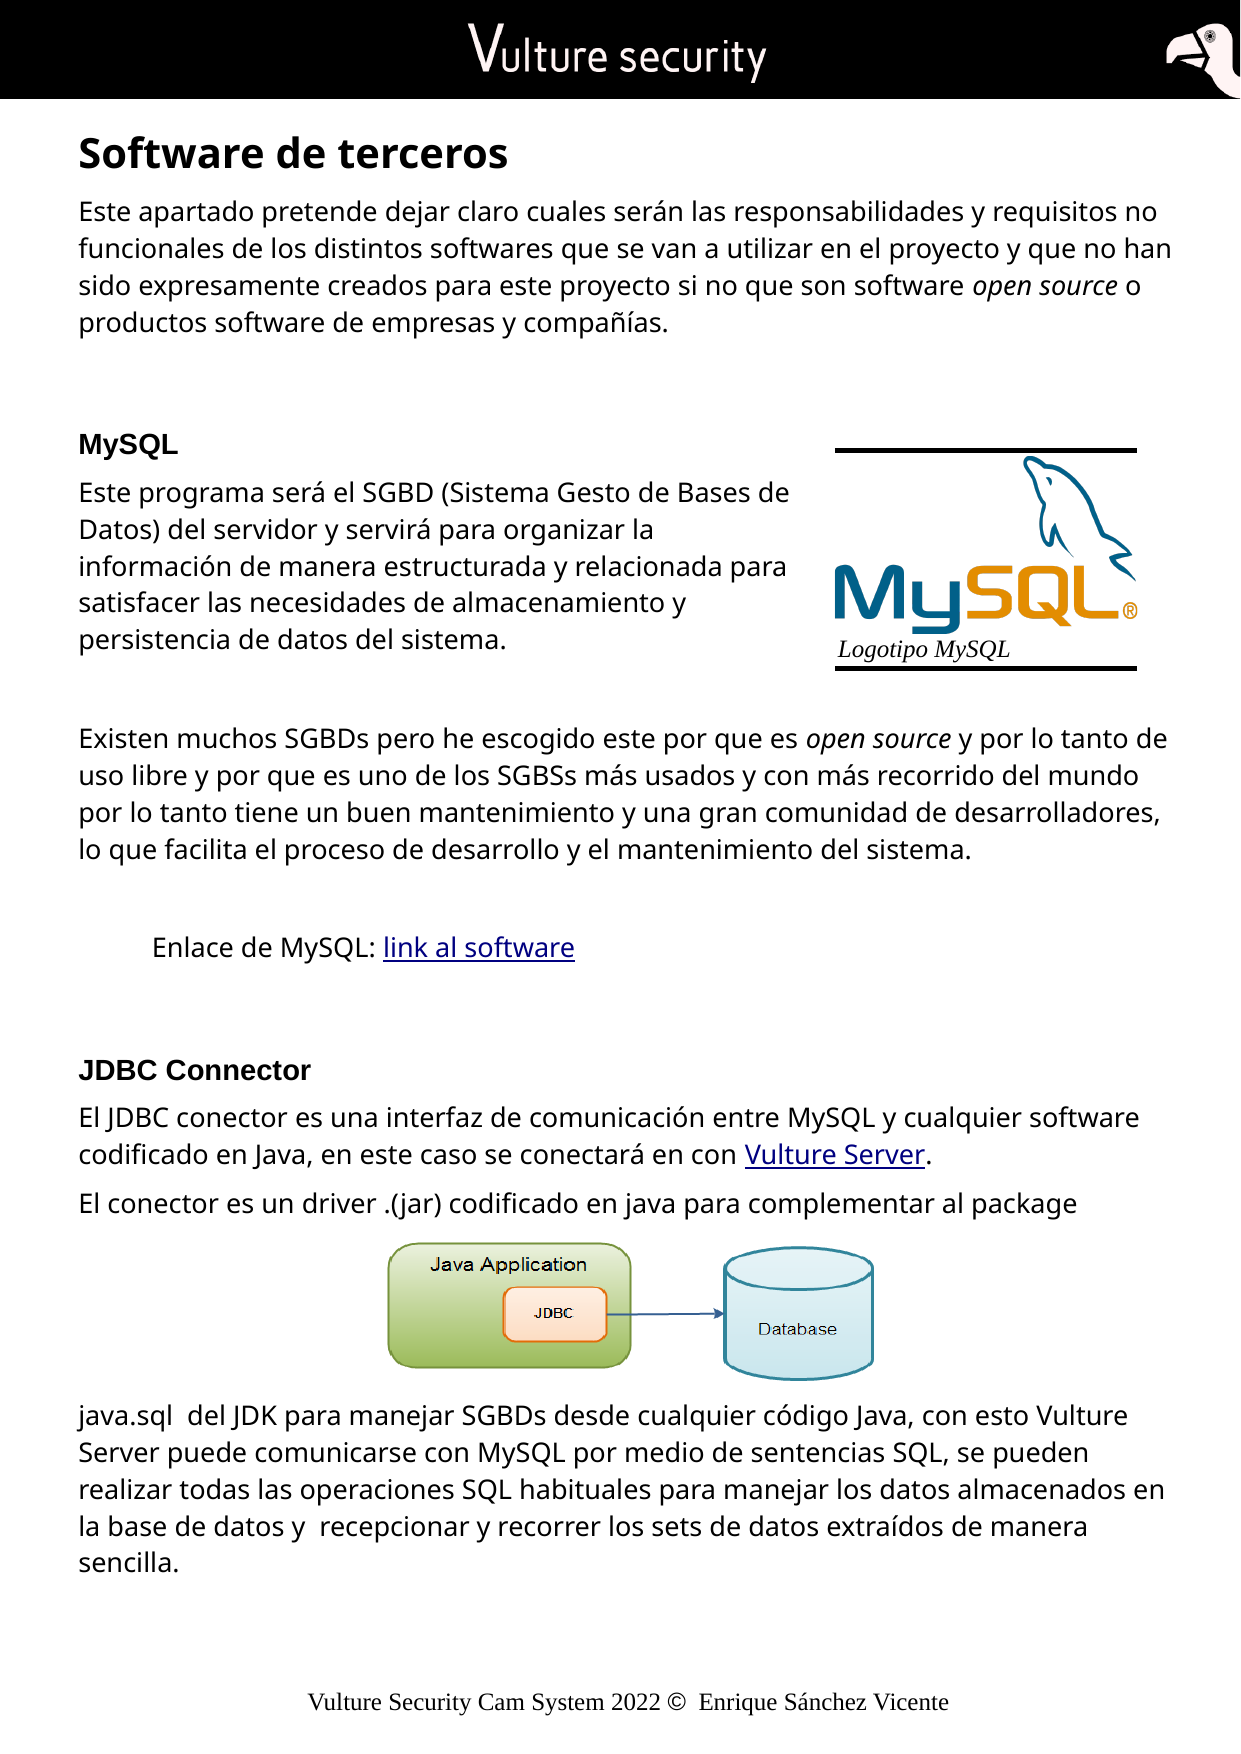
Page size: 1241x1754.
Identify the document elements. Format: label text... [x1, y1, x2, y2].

text Existen muchos SGBDs pero he escogido este por que es open source y por lo tanto de uso libre y por que es uno de los SGBSs más usados y con más recorrido del mundo por lo tanto tiene un buen mantenimiento y una gran comunidad de desarrolladores, lo que facilita el proceso de desarrollo y el mantenimiento del sistema. [78, 719, 1178, 867]
text Este apartado pretende dejar claro cuales serán las responsabilidades y requisitos no funcionales de los distintos softwares que se van a utilizar en el proyecto y que no han sido expresamente creados para este proyecto si no que son software open source o productos software de empresas y compañías. [78, 193, 1178, 340]
subtitle JDBC Connector [78, 1053, 1178, 1086]
text [1137, 473, 1178, 658]
text El JDBC conector es una interfaz de comunicación entre MySQL y cualquier software codificado en Java, en este caso se conectará en con Vulture Server. [78, 1099, 1178, 1172]
subtitle [835, 634, 1137, 666]
text Enlace de MySQL: link al software [78, 929, 1178, 966]
subtitle Software de terceros [78, 123, 1178, 180]
picture [834, 456, 1138, 634]
subtitle MySQL [78, 427, 1178, 461]
picture [369, 1225, 900, 1397]
text Logotipo MySQL [838, 634, 1134, 663]
text Este programa será el SGBD (Sistema Gesto de Bases de Datos) del servidor y servirá para organizar la información de manera estructurada y relacionada para satisfacer las necesidades de almacenamiento y persistencia de datos del sistema. [78, 473, 835, 658]
text El conector es un driver .(jar) codificado en java para complementar al package java.sql del JDK para manejar SGBDs desde cualquier código Java, con esto Vulture Server puede comunicarse con MySQL por medio de sentencias SQL, se pueden realizar todas las operaciones SQL habituales para manejar los datos almacenados en la base de datos y recepcionar y recorrer los sets de datos extraídos de manera sencilla. [78, 1185, 1178, 1581]
picture [0, 0, 1241, 99]
